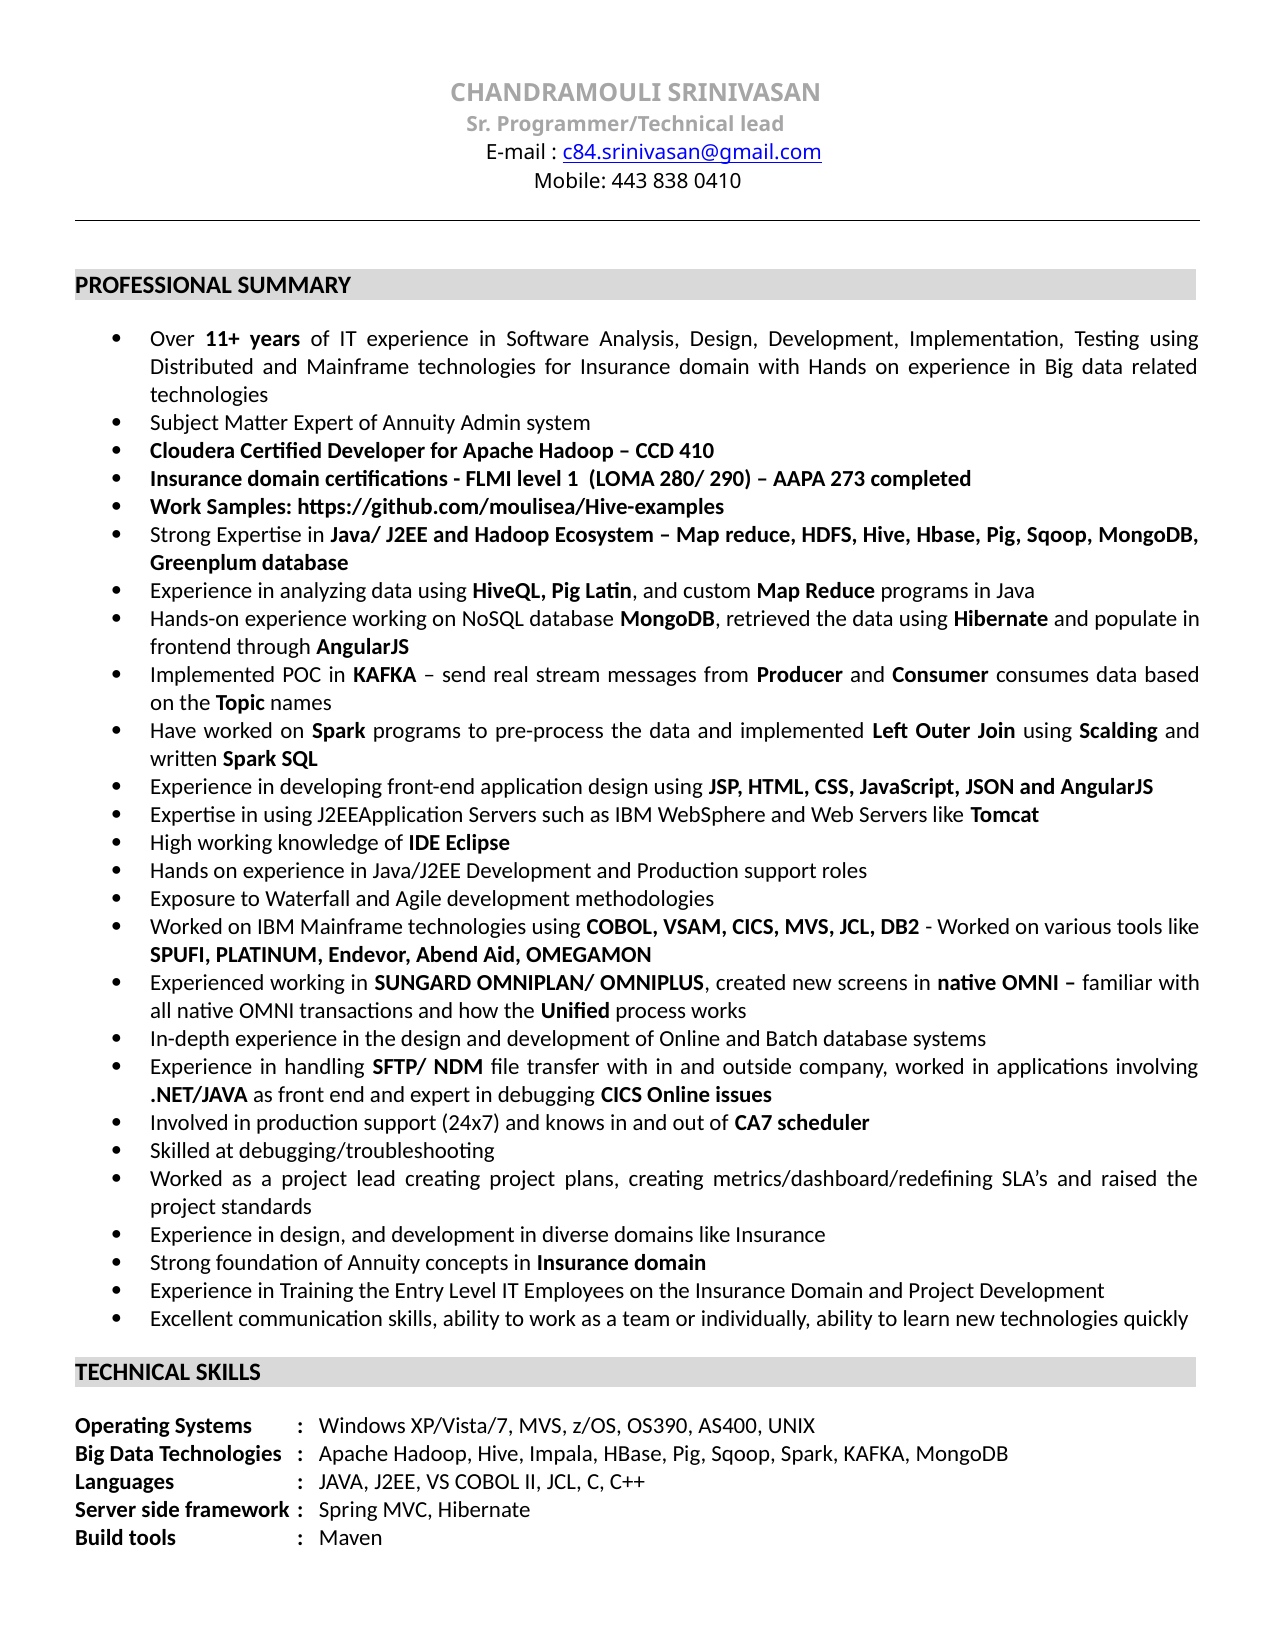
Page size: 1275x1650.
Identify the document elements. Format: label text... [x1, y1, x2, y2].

list Experience in developing front-end application design using JSP, HTML, CSS, JavaScript, JSON and AngularJS [112, 772, 1200, 800]
list Strong foundation of Annuity concepts in Insurance domain [112, 1248, 1200, 1277]
list Excellent communication skills, ability to work as a team or individually, ability to learn new technologies quickly [112, 1304, 1200, 1333]
list Worked on IBM Mainframe technologies using COBOL, VSAM, CICS, MVS, JCL, DB2 - Worked on various tools like SPUFI, PLATINUM, Endevor, Abend Aid, OMEGAMON [112, 912, 1200, 968]
list Experience in Training the Entry Level IT Employees on the Insurance Domain and Project Development [112, 1277, 1200, 1304]
text PROFESSIONAL SUMMARY [75, 269, 1196, 300]
text Build tools : Maven [75, 1523, 1180, 1551]
list Expertise in using J2EEApplication Servers such as IBM WebSphere and Web Servers like Tomcat [112, 800, 1200, 828]
text E-mail : c84.srinivasan@gmail.com [75, 137, 1200, 166]
text TECHNICAL SKILLS [75, 1357, 1196, 1387]
list Work Samples: https://github.com/moulisea/Hive-examples [112, 492, 1200, 520]
list Over 11+ years of IT experience in Software Analysis, Design, Development, Implementation, Testing using Distributed and Mainframe technologies for Insurance domain with Hands on experience in Big data related technologies [112, 324, 1200, 408]
list Strong Expertise in Java/ J2EE and Hadoop Ecosystem – Map reduce, HDFS, Hive, Hbase, Pig, Sqoop, MongoDB, Greenplum database [112, 520, 1200, 576]
list Hands on experience in Java/J2EE Development and Production support roles [112, 856, 1200, 884]
list Experienced working in SUNGARD OMNIPLAN/ OMNIPLUS, created new screens in native OMNI – familiar with all native OMNI transactions and how the Unified process works [112, 968, 1200, 1024]
text Operating Systems : Windows XP/Vista/7, MVS, z/OS, OS390, AS400, UNIX [75, 1411, 1180, 1439]
list High working knowledge of IDE Eclipse [112, 828, 1200, 856]
list Experience in analyzing data using HiveQL, Pig Latin, and custom Map Reduce programs in Java [112, 576, 1200, 604]
list Subject Matter Expert of Annuity Admin system [112, 408, 1200, 436]
text Mobile: 443 838 0410 [75, 166, 1200, 194]
list Experience in design, and development in diverse domains like Insurance [112, 1221, 1200, 1248]
text Big Data Technologies : Apache Hadoop, Hive, Impala, HBase, Pig, Sqoop, Spark, KAFKA, MongoDB [75, 1439, 1180, 1467]
list Exposure to Waterfall and Agile development methodologies [112, 884, 1200, 912]
text Sr. Programmer/Technical lead [375, 109, 1200, 137]
text Server side framework : Spring MVC, Hibernate [75, 1495, 1180, 1523]
list Worked as a project lead creating project plans, creating metrics/dashboard/redefining SLA’s and raised the project standards [112, 1164, 1200, 1221]
list Skilled at debugging/troubleshooting [112, 1136, 1200, 1164]
text Languages : JAVA, J2EE, VS COBOL II, JCL, C, C++ [75, 1467, 1180, 1495]
list Hands-on experience working on NoSQL database MongoDB, retrieved the data using Hibernate and populate in frontend through AngularJS [112, 604, 1200, 660]
list Experience in handling SFTP/ NDM file transfer with in and outside company, worked in applications involving .NET/JAVA as front end and expert in debugging CICS Online issues [112, 1052, 1200, 1108]
list Involved in production support (24x7) and knows in and out of CA7 scheduler [112, 1108, 1200, 1136]
list Have worked on Spark programs to pre-process the data and implemented Left Outer Join using Scalding and written Spark SQL [112, 716, 1200, 772]
list Implemented POC in KAFKA – send real stream messages from Producer and Consumer consumes data based on the Topic names [112, 660, 1200, 716]
list Cloudera Certified Developer for Apache Hadoop – CCD 410 [112, 436, 1200, 464]
text CHANDRAMOULI SRINIVASAN [375, 75, 1200, 109]
list In-depth experience in the design and development of Online and Batch database systems [112, 1024, 1200, 1052]
list Insurance domain certifications - FLMI level 1 (LOMA 280/ 290) – AAPA 273 completed [112, 464, 1200, 492]
